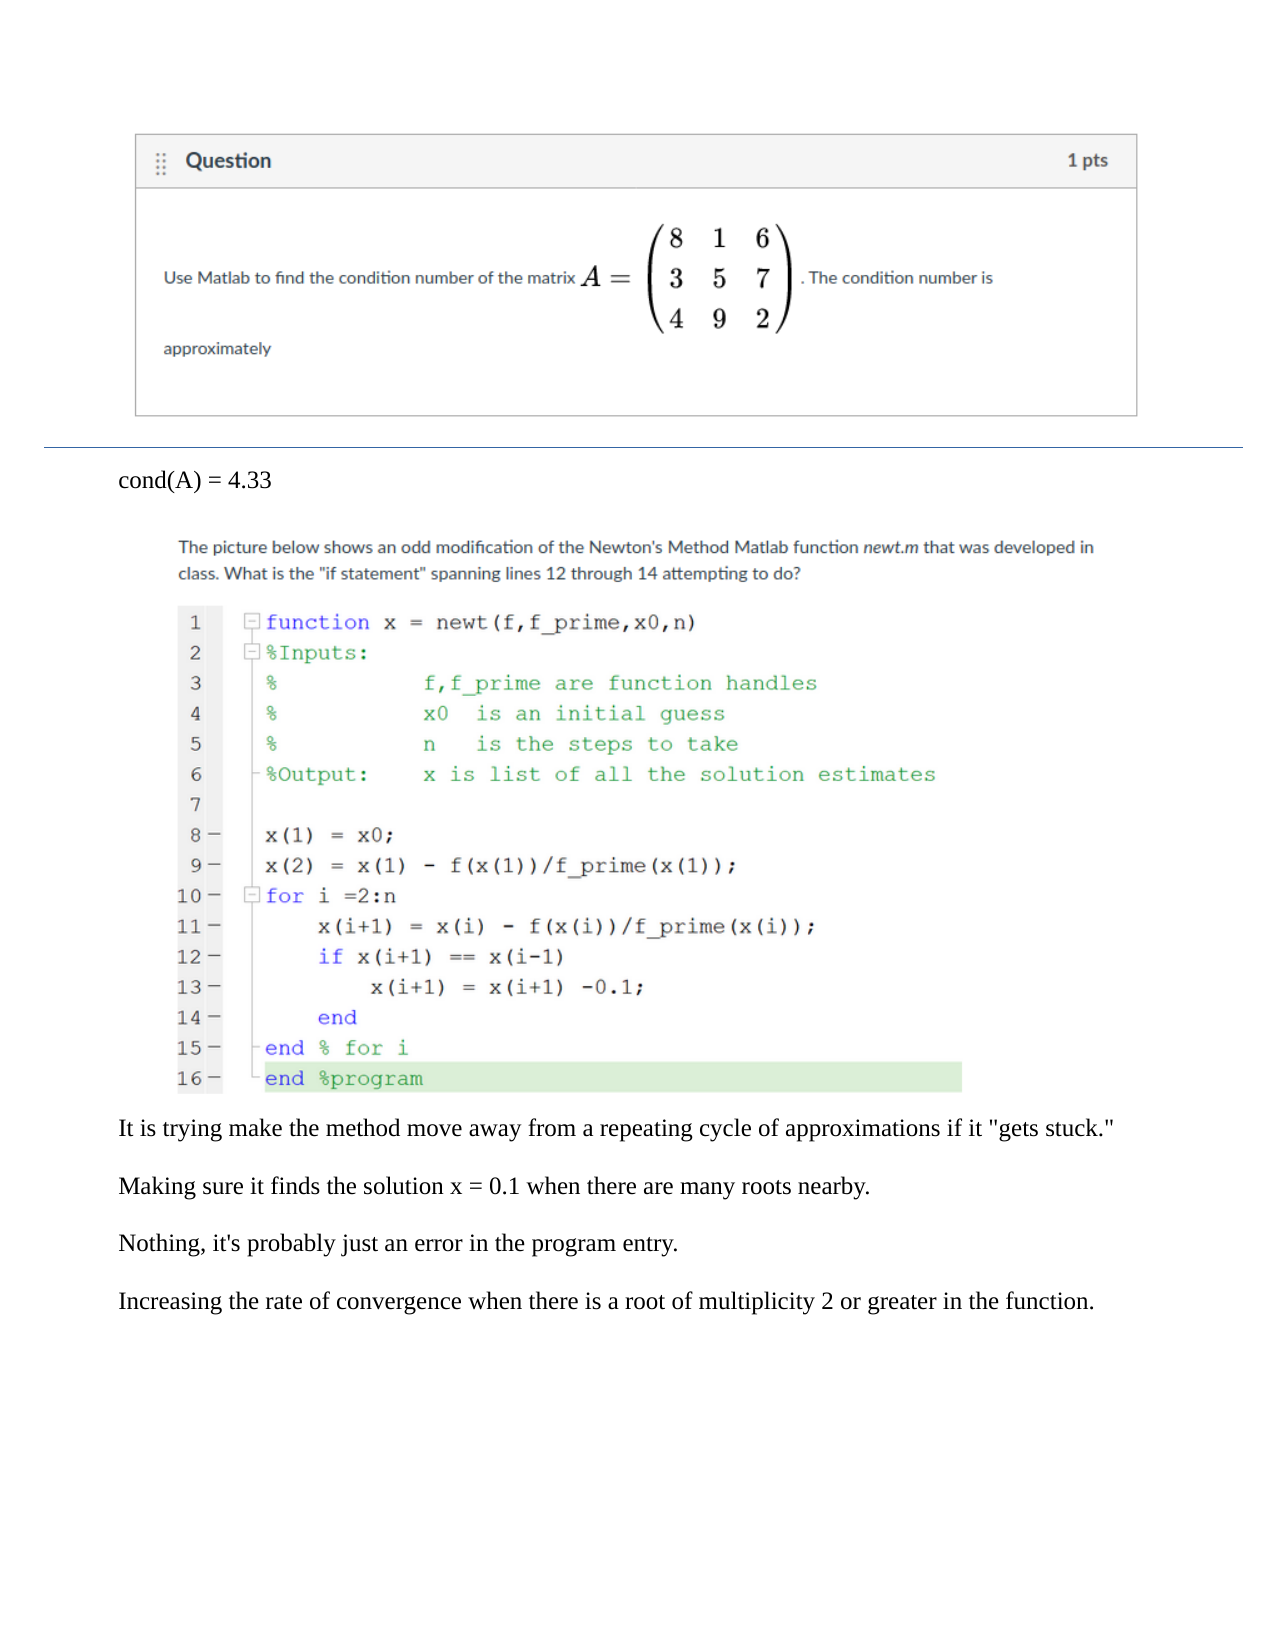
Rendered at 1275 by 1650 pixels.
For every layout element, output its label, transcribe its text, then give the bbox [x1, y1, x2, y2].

text It is trying make the method move away from a repeating cycle of approximations if it "gets stuck." [118, 522, 1157, 1142]
text Increasing the rate of convergence when there is a root of multiplicity 2 or greater in the function. [118, 1286, 1157, 1315]
text Making sure it finds the solution x = 0.1 when there are many roots nearby. [118, 1171, 1157, 1200]
picture [164, 522, 1111, 1114]
text cond(A) = 4.33 [118, 465, 1157, 493]
picture [118, 118, 1157, 436]
text Nothing, it's probably just an error in the program entry. [118, 1228, 1157, 1257]
